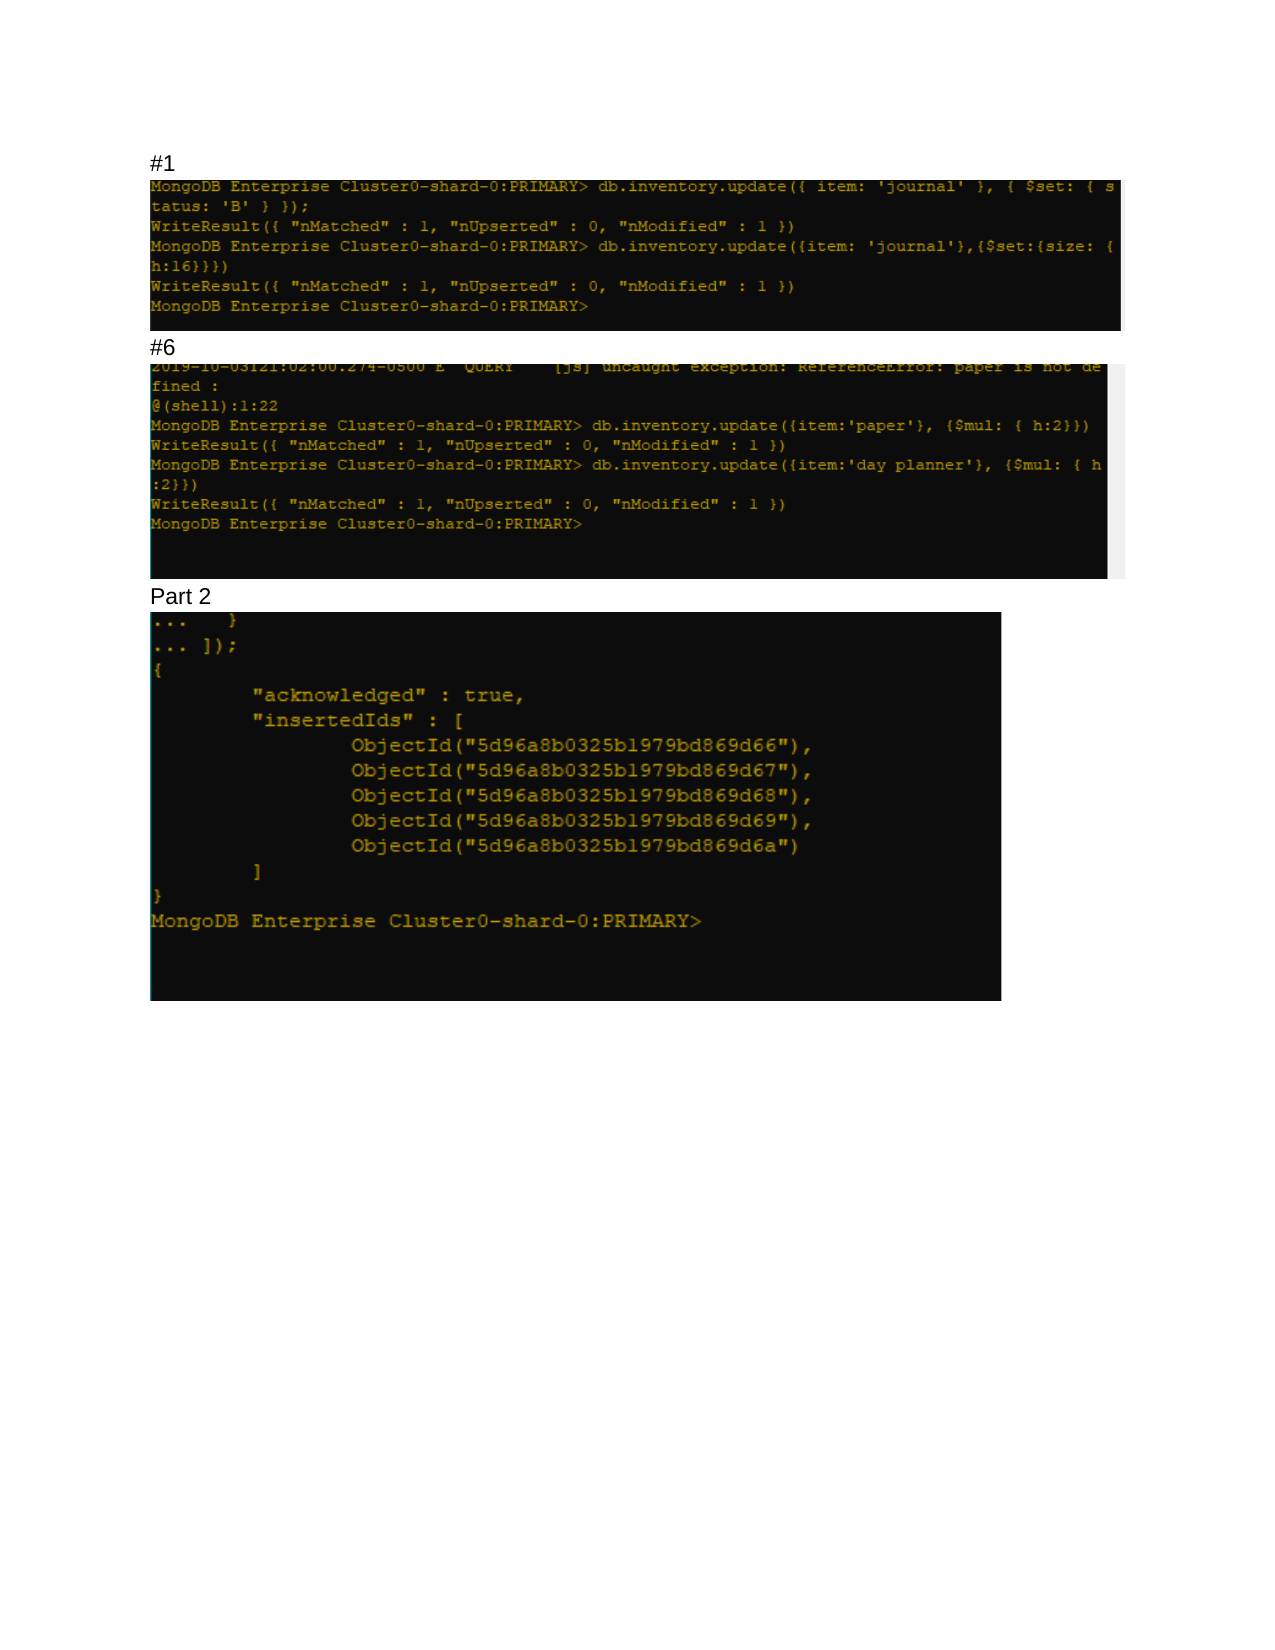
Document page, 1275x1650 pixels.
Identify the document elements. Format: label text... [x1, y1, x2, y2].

picture [150, 364, 1125, 579]
text Part 2 [150, 583, 1125, 609]
picture [150, 612, 1002, 1001]
text #6 [150, 334, 1125, 360]
picture [150, 180, 1125, 331]
text #1 [150, 150, 1125, 180]
